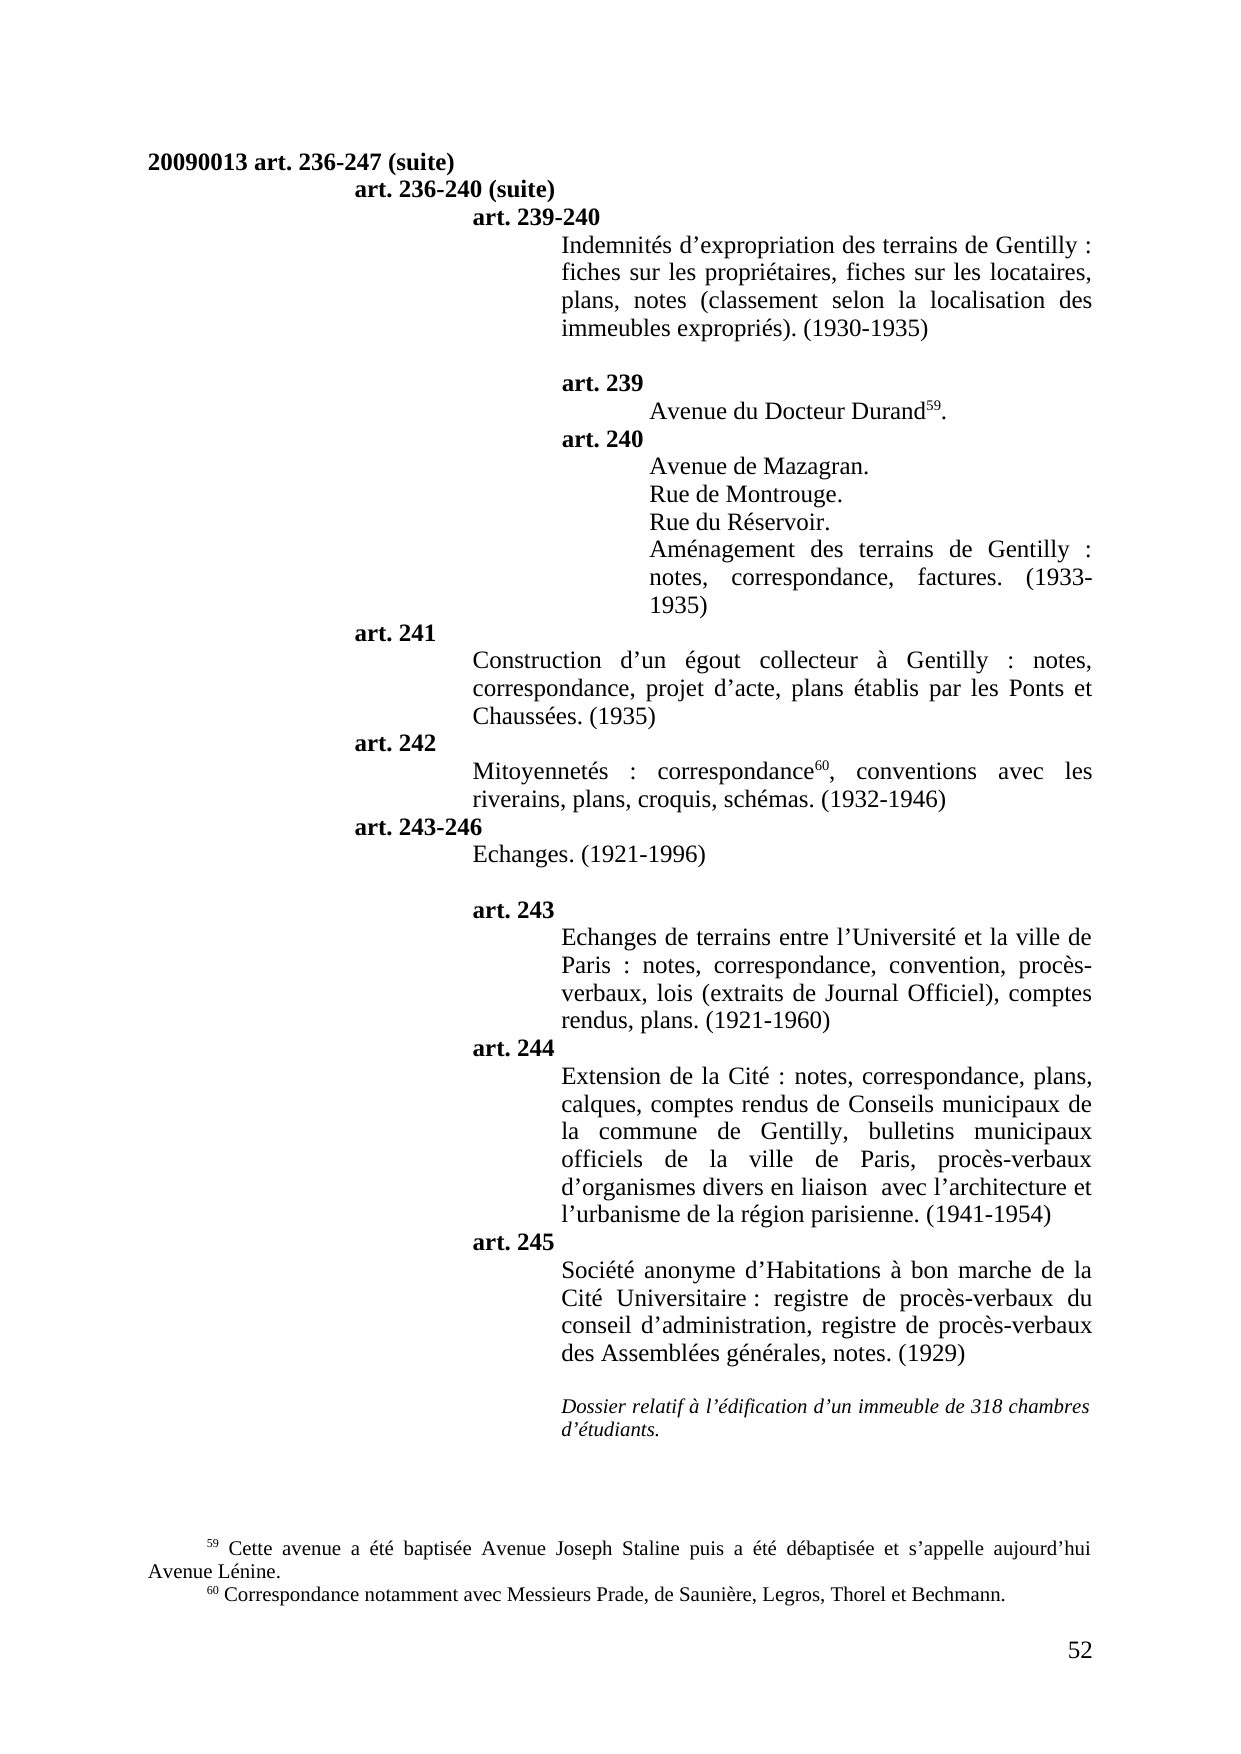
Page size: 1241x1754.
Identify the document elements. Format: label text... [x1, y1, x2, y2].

text Construction d’un égout collecteur à Gentilly : notes, correspondance, projet d’acte, plans établis par les Ponts et Chaussées. (1935) [472, 646, 1093, 729]
text Rue du Réservoir. [649, 508, 1093, 536]
text art. 241 [354, 619, 1093, 646]
text Avenue du Docteur Durand. [649, 397, 1093, 425]
text Extension de la Cité : notes, correspondance, plans, calques, comptes rendus de Conseils municipaux de la commune de Gentilly, bulletins municipaux officiels de la ville de Paris, procès-verbaux d’organismes divers en liaison avec l’architecture et l’urbanisme de la région parisienne. (1941-1954) [561, 1062, 1093, 1228]
text Rue de Montrouge. [649, 480, 1093, 508]
text art. 240 [562, 425, 1093, 452]
text Cette avenue a été baptisée Avenue Joseph Staline puis a été débaptisée et s’appelle aujourd’hui Avenue Lénine. [148, 1537, 1093, 1583]
text art. 245 [472, 1228, 1093, 1256]
text art. 239-240 [472, 203, 1093, 231]
text 20090013 art. 236-247 (suite) [148, 148, 1093, 175]
text art. 243 [472, 896, 1093, 923]
text Aménagement des terrains de Gentilly : notes, correspondance, factures. (1933-1935) [649, 536, 1093, 619]
text art. 244 [472, 1034, 1093, 1062]
text art. 236-240 (suite) [354, 175, 1093, 203]
text Avenue de Mazagran. [649, 452, 1093, 480]
text Echanges de terrains entre l’Université et la ville de Paris : notes, correspondance, convention, procès-verbaux, lois (extraits de Journal Officiel), comptes rendus, plans. (1921-1960) [561, 923, 1093, 1034]
text art. 242 [354, 729, 1093, 757]
text art. 239 [562, 369, 1093, 397]
text Société anonyme d’Habitations à bon marche de la Cité Universitaire : registre de procès-verbaux du conseil d’administration, registre de procès-verbaux des Assemblées générales, notes. (1929) [561, 1256, 1093, 1367]
text art. 243-246 [354, 813, 1093, 840]
text Mitoyennetés : correspondance, conventions avec les riverains, plans, croquis, schémas. (1932-1946) [472, 757, 1093, 813]
text Dossier relatif à l’édification d’un immeuble de 318 chambres d’étudiants. [561, 1394, 1093, 1441]
text Indemnités d’expropriation des terrains de Gentilly : fiches sur les propriétaires, fiches sur les locataires, plans, notes (classement selon la localisation des immeubles expropriés). (1930-1935) [561, 231, 1093, 342]
text Echanges. (1921-1996) [472, 840, 1093, 868]
text Correspondance notamment avec Messieurs Prade, de Saunière, Legros, Thorel et Bechmann. [148, 1583, 1093, 1606]
